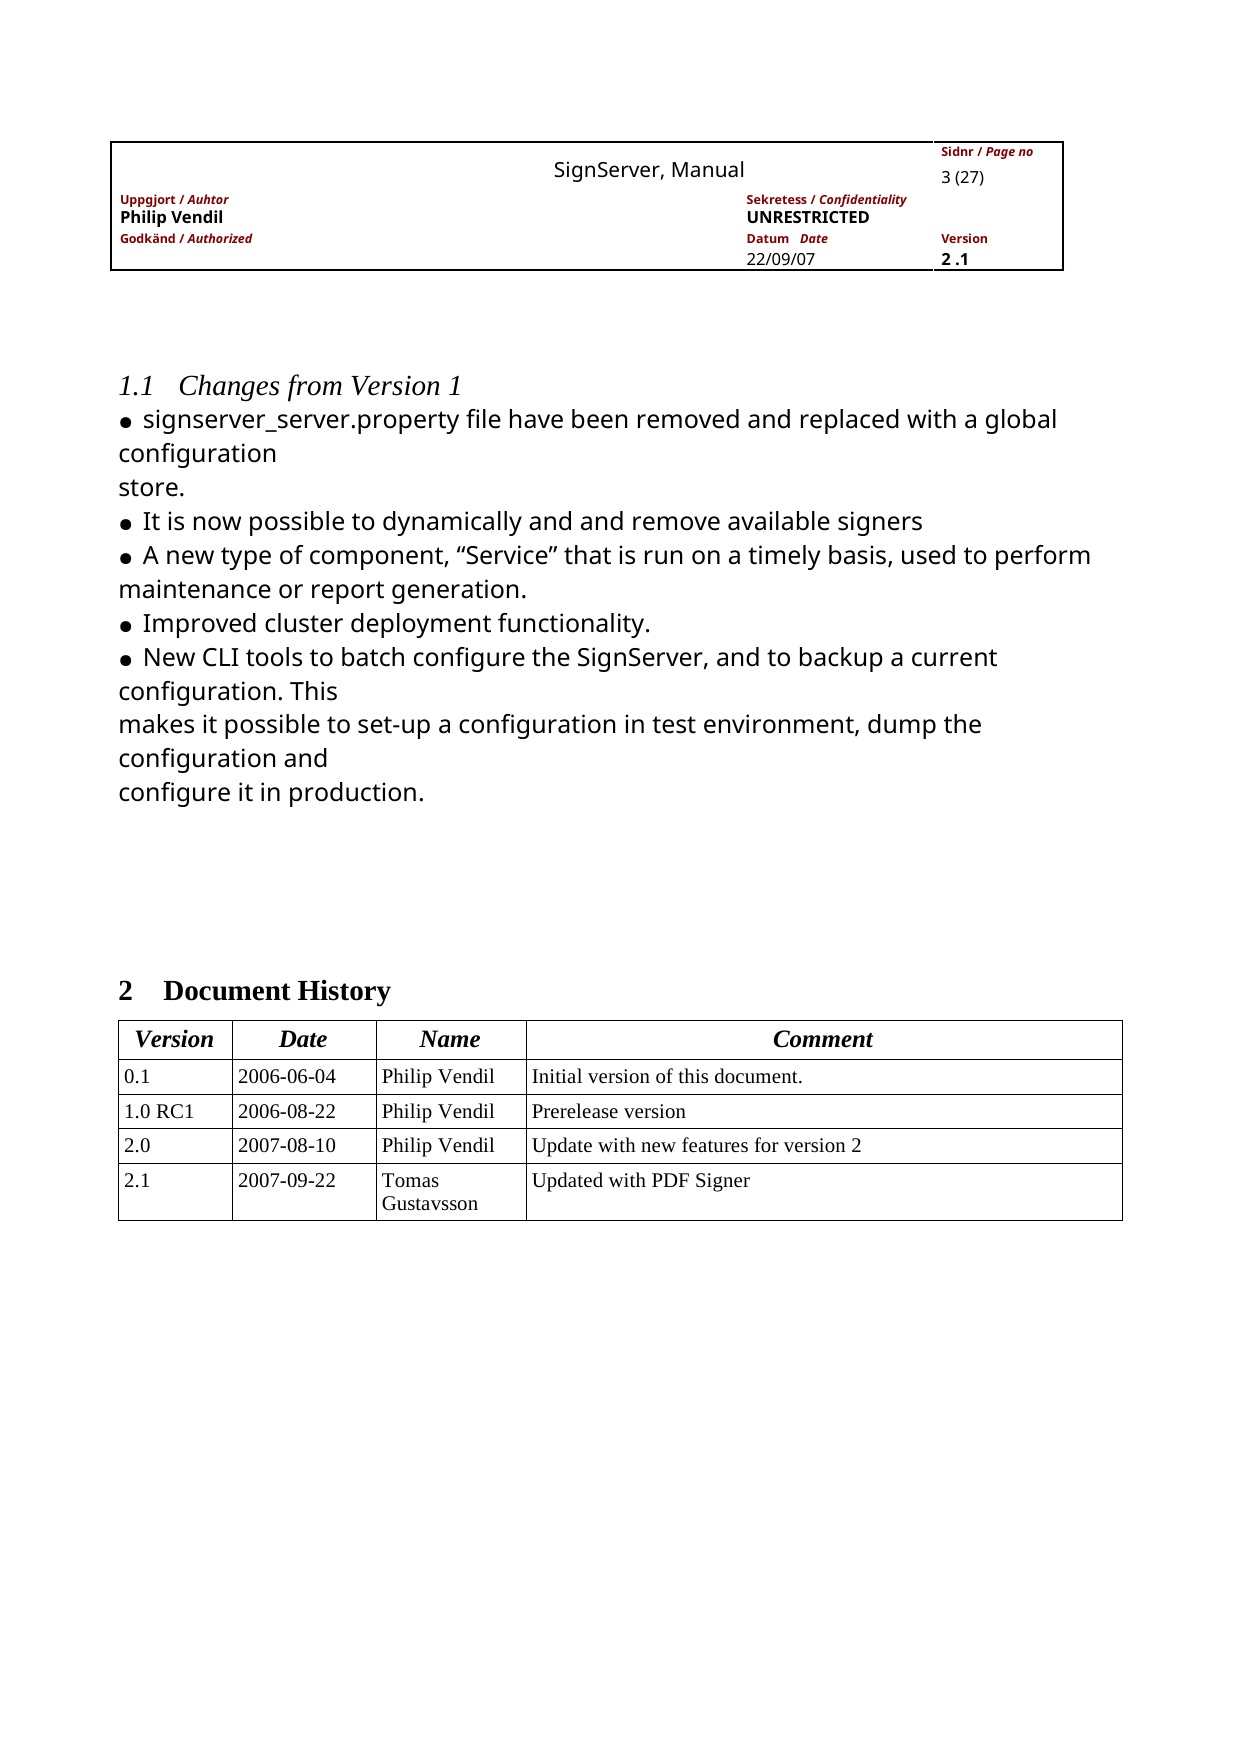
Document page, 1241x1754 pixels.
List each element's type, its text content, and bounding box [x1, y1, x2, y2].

subtitle Changes from Version 1 [118, 369, 1122, 402]
table_cell Philip Vendil [377, 1129, 526, 1163]
text ● A new type of component, “Service” that is run on a timely basis, used to perform [118, 538, 1122, 572]
table_header Name [377, 1021, 526, 1059]
table_cell Updated with PDF Signer [527, 1164, 1122, 1220]
text ● Improved cluster deployment functionality. [118, 606, 1122, 639]
text makes it possible to set-up a configuration in test environment, dump the configuration and [118, 707, 1122, 775]
table_cell 2.0 [119, 1129, 232, 1163]
table_cell Update with new features for version 2 [527, 1129, 1122, 1163]
text maintenance or report generation. [118, 572, 1122, 606]
table_header Comment [527, 1021, 1122, 1059]
table_cell 2007-08-10 [233, 1129, 376, 1163]
table_cell 2006-06-04 [233, 1060, 376, 1094]
table_cell Prerelease version [527, 1095, 1122, 1128]
table_cell 0.1 [119, 1060, 232, 1094]
table_cell 2007-09-22 [233, 1164, 376, 1220]
table_cell 2006-08-22 [233, 1095, 376, 1128]
table_cell Philip Vendil [377, 1060, 526, 1094]
text ● New CLI tools to batch configure the SignServer, and to backup a current configuration. This [118, 639, 1122, 707]
text configure it in production. [118, 775, 1122, 809]
table_header Version [119, 1021, 232, 1059]
table_cell 2.1 [119, 1164, 232, 1220]
text store. [118, 470, 1122, 504]
text ● It is now possible to dynamically and and remove available signers [118, 504, 1122, 538]
table_header Date [233, 1021, 376, 1059]
table_cell Philip Vendil [377, 1095, 526, 1128]
subtitle Document History [118, 974, 1122, 1007]
table_cell 1.0 RC1 [119, 1095, 232, 1128]
table_cell Initial version of this document. [527, 1060, 1122, 1094]
table_cell Tomas Gustavsson [377, 1164, 526, 1220]
text ● signserver_server.property file have been removed and replaced with a global configuration [118, 402, 1122, 470]
